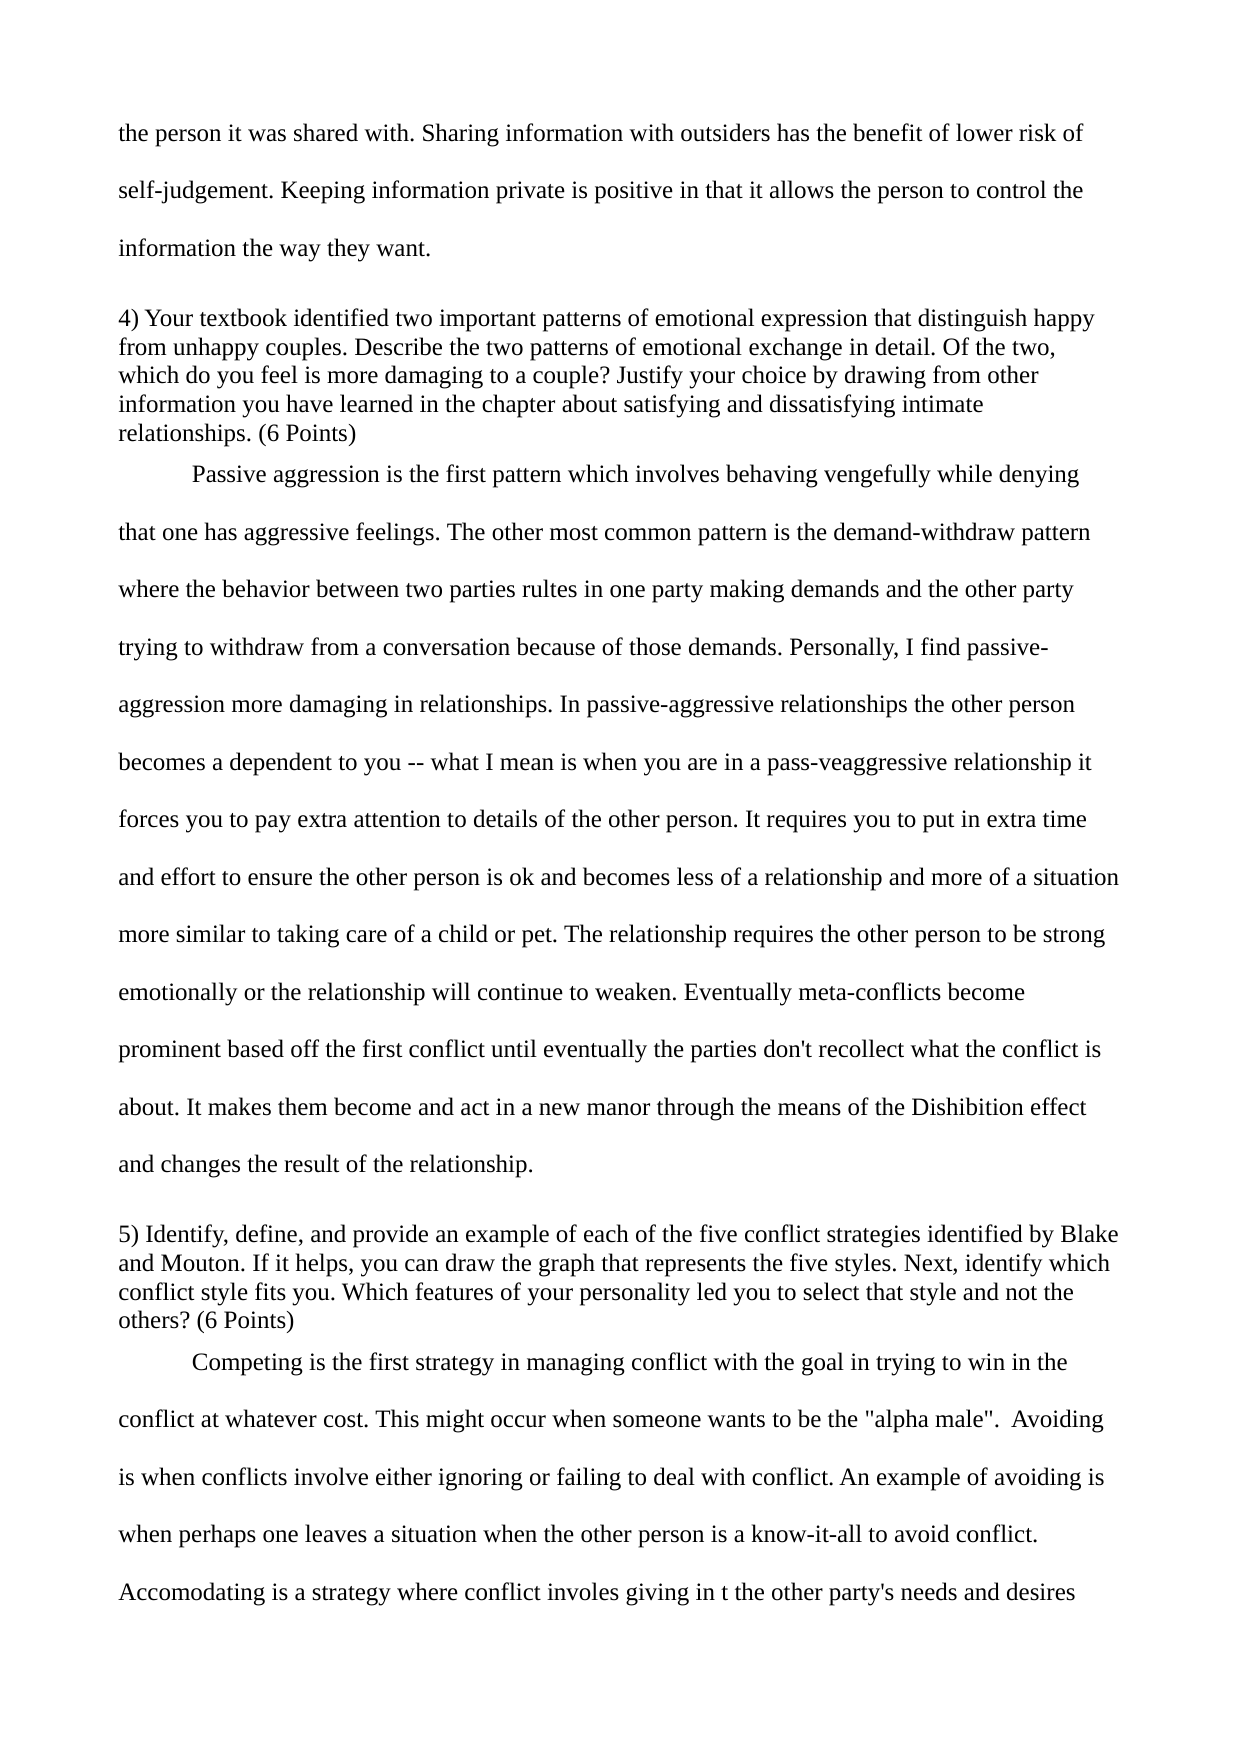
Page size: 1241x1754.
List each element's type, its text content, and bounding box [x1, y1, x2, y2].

text Competing is the first strategy in managing conflict with the goal in trying to win in the conflict at whatever cost. This might occur when someone wants to be the "alpha male". Avoiding is when conflicts involve either ignoring or failing to deal with conflict. An example of avoiding is when perhaps one leaves a situation when the other person is a know-it-all to avoid conflict. Accomodating is a strategy where conflict involes giving in t the other party's needs and desires [118, 1347, 1122, 1606]
text Passive aggression is the first pattern which involves behaving vengefully while denying that one has aggressive feelings. The other most common pattern is the demand-withdraw pattern where the behavior between two parties rultes in one party making demands and the other party trying to withdraw from a conversation because of those demands. Personally, I find passive-aggression more damaging in relationships. In passive-aggressive relationships the other person becomes a dependent to you -- what I mean is when you are in a pass-veaggressive relationship it forces you to pay extra attention to details of the other person. It requires you to put in extra time and effort to ensure the other person is ok and becomes less of a relationship and more of a situation more similar to taking care of a child or pet. The relationship requires the other person to be strong emotionally or the relationship will continue to weaken. Eventually meta-conflicts become prominent based off the first conflict until eventually the parties don't recollect what the conflict is about. It makes them become and act in a new manor through the means of the Dishibition effect and changes the result of the relationship. [118, 459, 1122, 1178]
text 5) Identify, define, and provide an example of each of the five conflict strategies identified by Blake and Mouton. If it helps, you can draw the graph that represents the five styles. Next, identify which conflict style fits you. Which features of your personality led you to select that style and not the others? (6 Points) [118, 1219, 1122, 1334]
text the person it was shared with. Sharing information with outsiders has the benefit of lower risk of self-judgement. Keeping information private is positive in that it allows the person to control the information the way they want. [118, 118, 1122, 262]
text 4) Your textbook identified two important patterns of emotional expression that distinguish happy from unhappy couples. Describe the two patterns of emotional exchange in detail. Of the two, which do you feel is more damaging to a couple? Justify your choice by drawing from other information you have learned in the chapter about satisfying and dissatisfying intimate relationships. (6 Points) [118, 303, 1122, 447]
